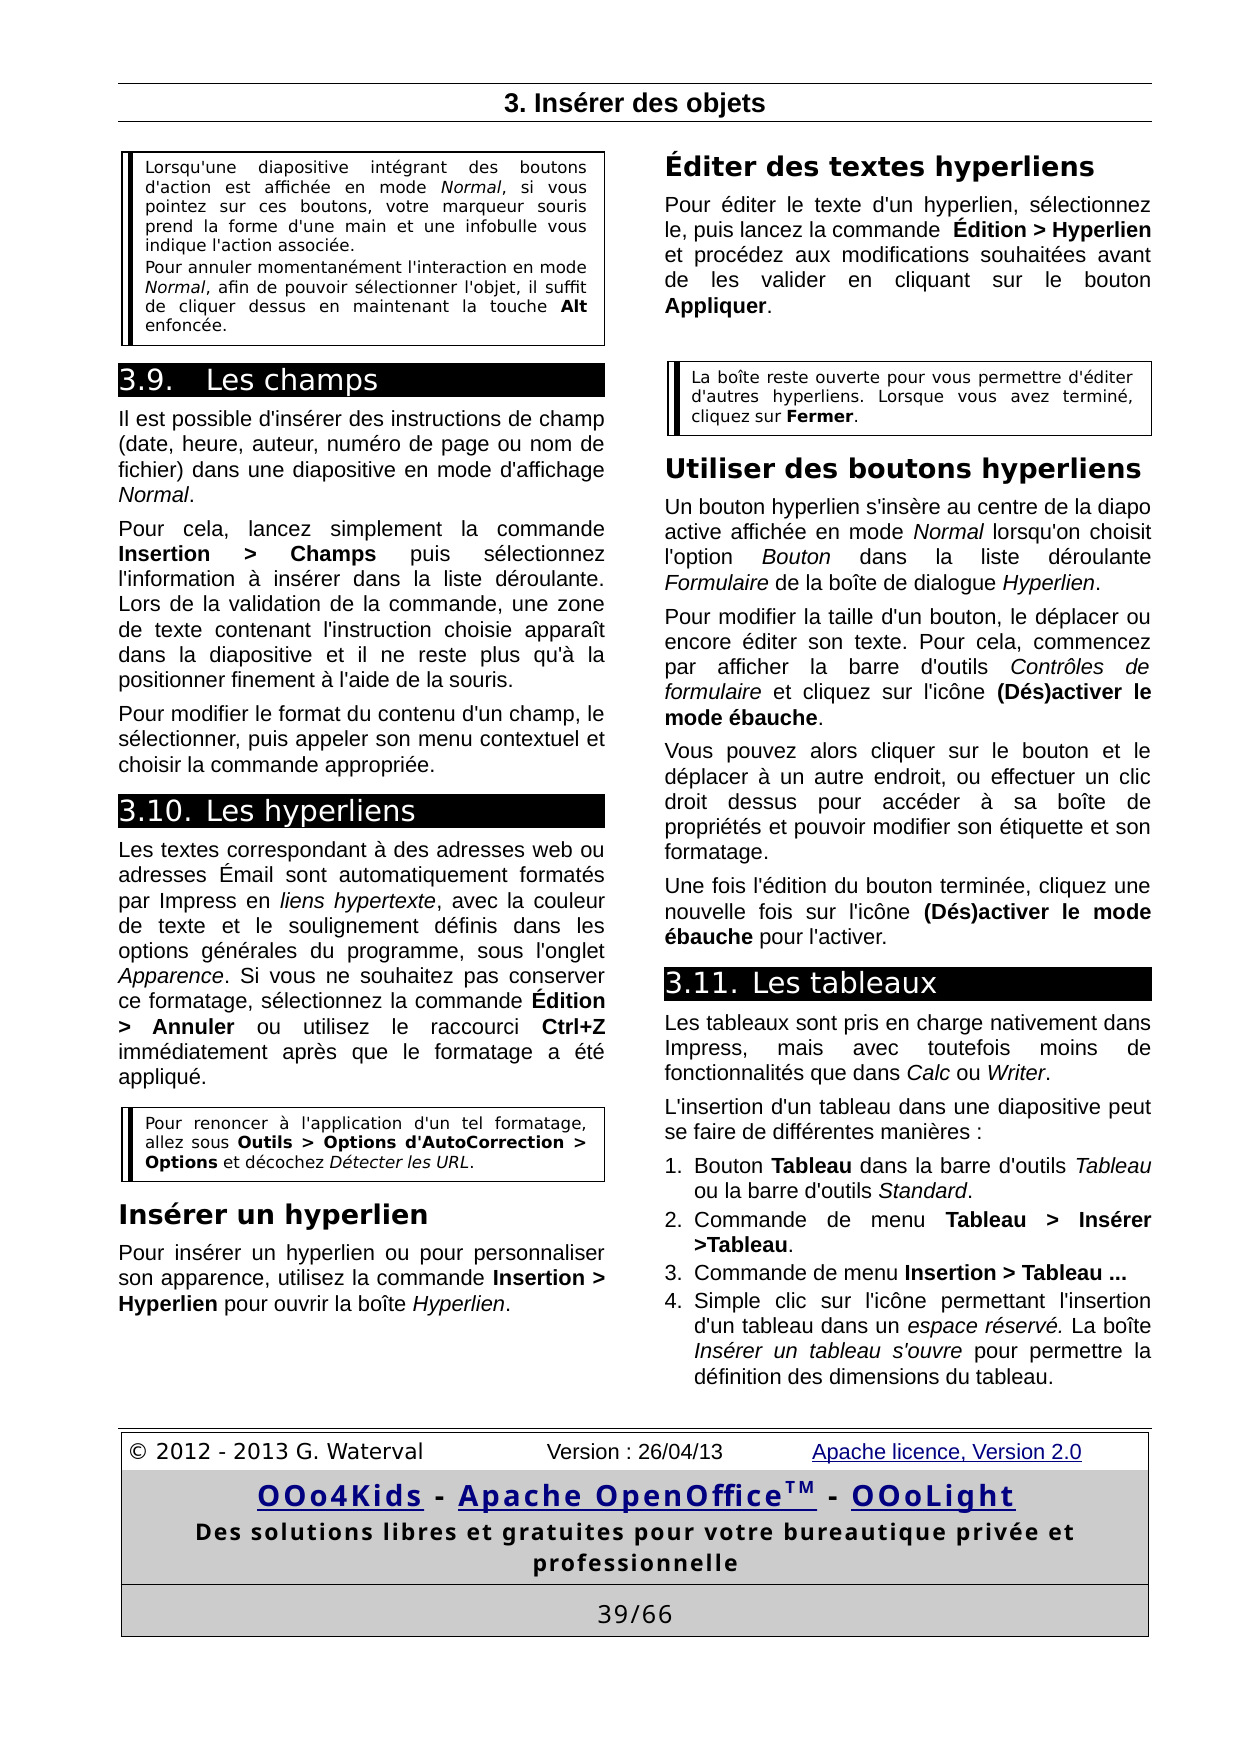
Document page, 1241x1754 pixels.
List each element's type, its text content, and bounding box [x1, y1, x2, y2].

text Les textes correspondant à des adresses web ou adresses Émail sont automatiquement formatés par Impress en liens hypertexte, avec la couleur de texte et le soulignement définis dans les options générales du programme, sous l'onglet Apparence. Si vous ne souhaitez pas conserver ce formatage, sélectionnez la commande Édition > Annuler ou utilisez le raccourci Ctrl+Z immédiatement après que le formatage a été appliqué. [118, 837, 605, 1089]
text Pour éditer le texte d'un hyperlien, sélectionnez le, puis lancez la commande Édition > Hyperlien et procédez aux modifications souhaitées avant de les valider en cliquant sur le bouton Appliquer. [664, 192, 1152, 318]
subtitle Éditer des textes hyperliens [664, 151, 1152, 183]
subtitle Les champs [118, 363, 605, 397]
list Bouton Tableau dans la barre d'outils Tableau ou la barre d'outils Standard. [664, 1153, 1152, 1204]
subtitle Les hyperliens [118, 794, 605, 828]
text Les tableaux sont pris en charge nativement dans Impress, mais avec toutefois moins de fonctionnalités que dans Calc ou Writer. [664, 1009, 1152, 1085]
text Pour cela, lancez simplement la commande Insertion > Champs puis sélectionnez l'information à insérer dans la liste déroulante. Lors de la validation de la commande, une zone de texte contenant l'instruction choisie apparaît dans la diapositive et il ne reste plus qu'à la positionner finement à l'aide de la souris. [118, 516, 605, 692]
text Pour modifier le format du contenu d'un champ, le sélectionner, puis appeler son menu contextuel et choisir la commande appropriée. [118, 701, 605, 777]
list Simple clic sur l'icône permettant l'insertion d'un tableau dans un espace réservé. La boîte Insérer un tableau s'ouvre pour permettre la définition des dimensions du tableau. [664, 1288, 1152, 1389]
text Il est possible d'insérer des instructions de champ (date, heure, auteur, numéro de page ou nom de fichier) dans une diapositive en mode d'affichage Normal. [118, 406, 605, 507]
table_header Lorsqu'une diapositive intégrant des boutons d'action est affichée en mode Normal, si vous pointez sur ces boutons, votre marqueur souris prend la forme d'une main et une infobulle vous indique l'action associée. Pour annuler momentanément l'interaction en mode Normal, afin de pouvoir sélectionner l'objet, il suffit de cliquer dessus en maintenant la touche Alt enfoncée. [133, 153, 604, 344]
text Pour modifier la taille d'un bouton, le déplacer ou encore éditer son texte. Pour cela, commencez par afficher la barre d'outils Contrôles de formulaire et cliquez sur l'icône (Dés)activer le mode ébauche. [664, 603, 1152, 729]
text Pour insérer un hyperlien ou pour personnaliser son apparence, utilisez la commande Insertion > Hyperlien pour ouvrir la boîte Hyperlien. [118, 1240, 605, 1316]
text Un bouton hyperlien s'insère au centre de la diapo active affichée en mode Normal lorsqu'on choisit l'option Bouton dans la liste déroulante Formulaire de la boîte de dialogue Hyperlien. [664, 494, 1152, 595]
text Une fois l'édition du bouton terminée, cliquez une nouvelle fois sur l'icône (Dés)activer le mode ébauche pour l'activer. [664, 873, 1152, 949]
table_header La boîte reste ouverte pour vous permettre d'éditer d'autres hyperliens. Lorsque vous avez terminé, cliquez sur Fermer. [680, 362, 1151, 435]
subtitle Utiliser des boutons hyperliens [664, 453, 1152, 485]
subtitle Les tableaux [664, 967, 1152, 1001]
text L'insertion d'un tableau dans une diapositive peut se faire de différentes manières : [664, 1094, 1152, 1144]
subtitle Insérer un hyperlien [118, 1200, 605, 1231]
table_header Pour renoncer à l'application d'un tel formatage, allez sous Outils > Options d'AutoCorrection > Options et décochez Détecter les URL. [133, 1108, 604, 1181]
list Commande de menu Tableau > Insérer >Tableau. [664, 1207, 1152, 1257]
text Vous pouvez alors cliquer sur le bouton et le déplacer à un autre endroit, ou effectuer un clic droit dessus pour accéder à sa boîte de propriétés et pouvoir modifier son étiquette et son formatage. [664, 738, 1152, 864]
list Commande de menu Insertion > Tableau ... [664, 1260, 1152, 1285]
